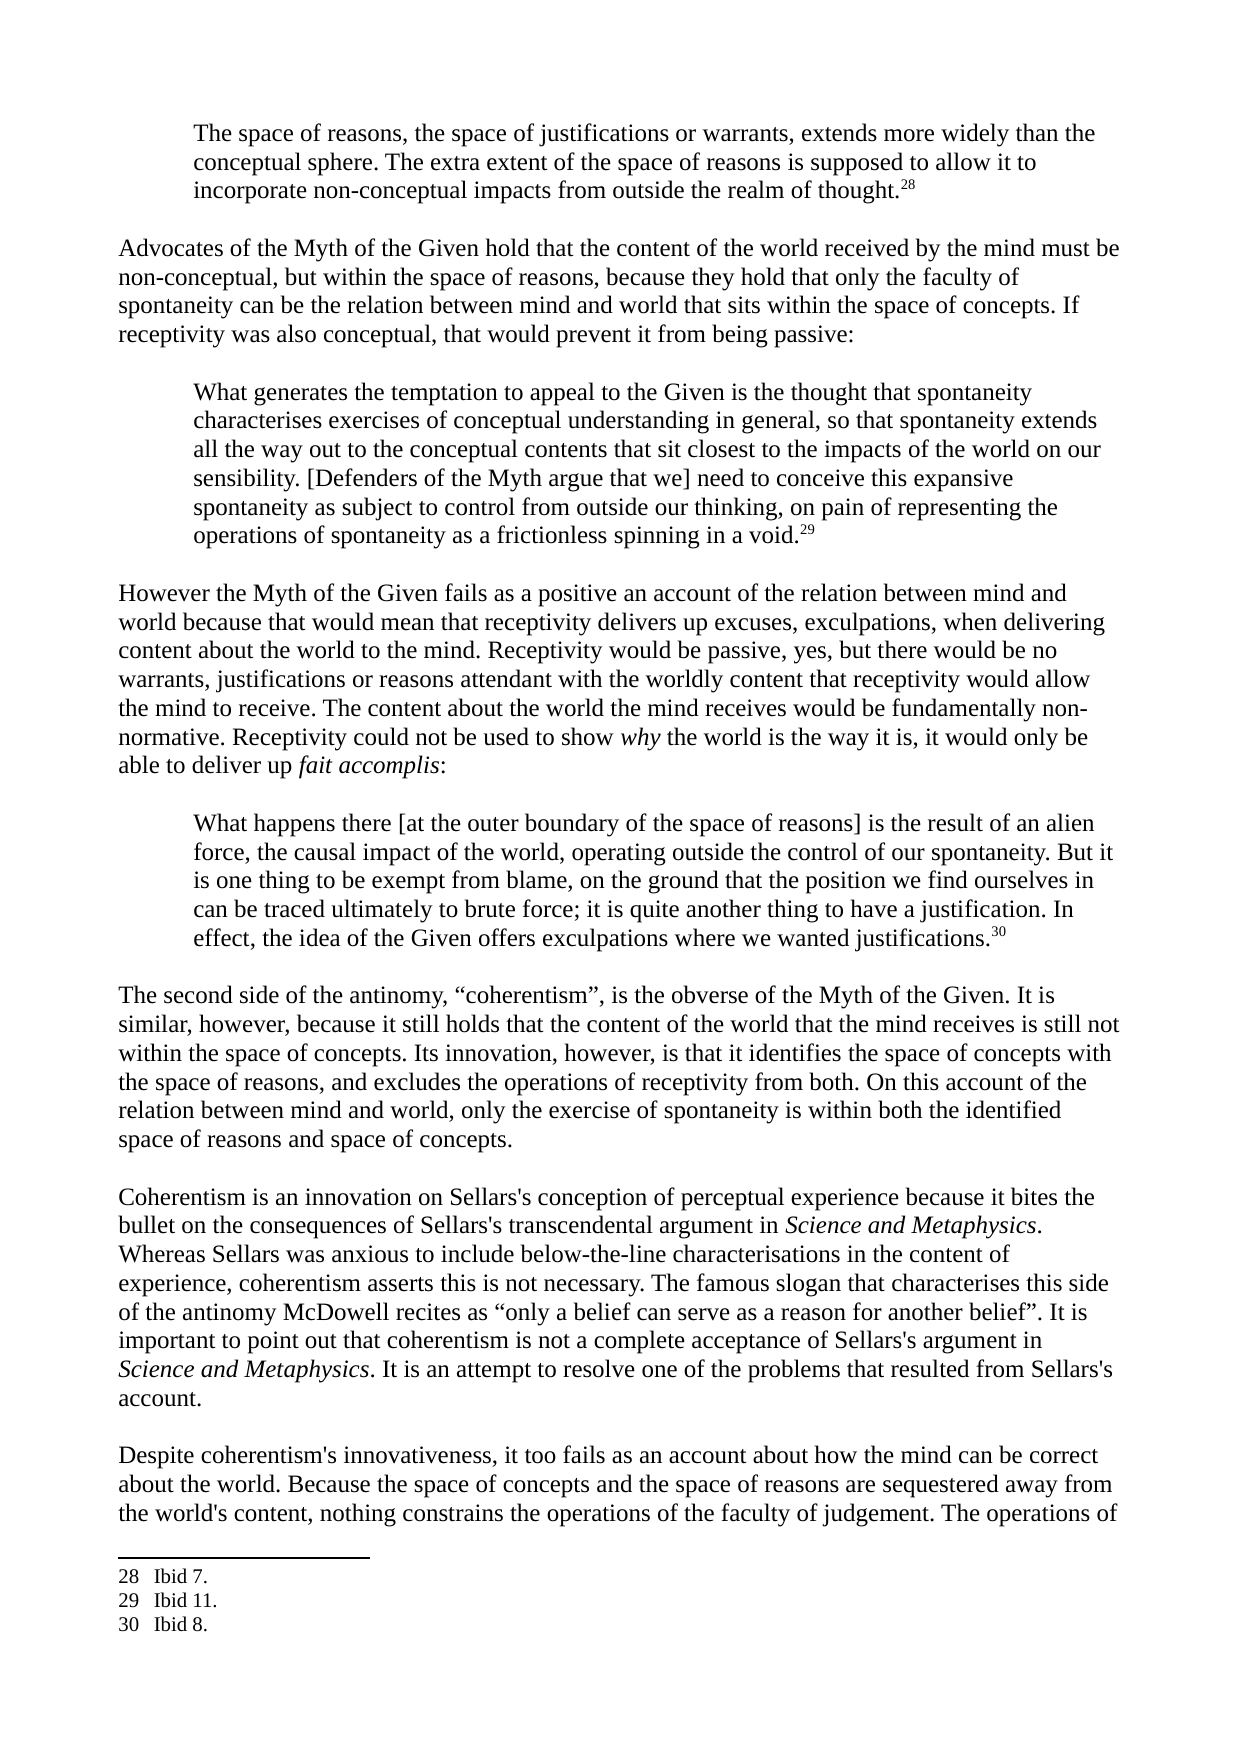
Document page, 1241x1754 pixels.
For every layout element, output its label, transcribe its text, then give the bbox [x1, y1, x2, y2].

text However the Myth of the Given fails as a positive an account of the relation between mind and world because that would mean that receptivity delivers up excuses, exculpations, when delivering content about the world to the mind. Receptivity would be passive, yes, but there would be no warrants, justifications or reasons attendant with the worldly content that receptivity would allow the mind to receive. The content about the world the mind receives would be fundamentally non-normative. Receptivity could not be used to show why the world is the way it is, it would only be able to deliver up fait accomplis: [118, 578, 1122, 779]
text What happens there [at the outer boundary of the space of reasons] is the result of an alien force, the causal impact of the world, operating outside the control of our spontaneity. But it is one thing to be exempt from blame, on the ground that the position we find ourselves in can be traced ultimately to brute force; it is quite another thing to have a justification. In effect, the idea of the Given offers exculpations where we wanted justifications. [193, 808, 1122, 952]
text Coherentism is an innovation on Sellars's conception of perceptual experience because it bites the bullet on the consequences of Sellars's transcendental argument in Science and Metaphysics. Whereas Sellars was anxious to include below-the-line characterisations in the content of experience, coherentism asserts this is not necessary. The famous slogan that characterises this side of the antinomy McDowell recites as “only a belief can serve as a reason for another belief”. It is important to point out that coherentism is not a complete acceptance of Sellars's argument in Science and Metaphysics. It is an attempt to resolve one of the problems that resulted from Sellars's account. [118, 1182, 1122, 1412]
text What generates the temptation to appeal to the Given is the thought that spontaneity characterises exercises of conceptual understanding in general, so that spontaneity extends all the way out to the conceptual contents that sit closest to the impacts of the world on our sensibility. [Defenders of the Myth argue that we] need to conceive this expansive spontaneity as subject to control from outside our thinking, on pain of representing the operations of spontaneity as a frictionless spinning in a void. [193, 377, 1122, 549]
text Ibid 7. [118, 1564, 1122, 1588]
text The second side of the antinomy, “coherentism”, is the obverse of the Myth of the Given. It is similar, however, because it still holds that the content of the world that the mind receives is still not within the space of concepts. Its innovation, however, is that it identifies the space of concepts with the space of reasons, and excludes the operations of receptivity from both. On this account of the relation between mind and world, only the exercise of spontaneity is within both the identified space of reasons and space of concepts. [118, 981, 1122, 1153]
text Advocates of the Myth of the Given hold that the content of the world received by the mind must be non-conceptual, but within the space of reasons, because they hold that only the faculty of spontaneity can be the relation between mind and world that sits within the space of concepts. If receptivity was also conceptual, that would prevent it from being passive: [118, 233, 1122, 348]
text Despite coherentism's innovativeness, it too fails as an account about how the mind can be correct about the world. Because the space of concepts and the space of reasons are sequestered away from the world's content, nothing constrains the operations of the faculty of judgement. The operations of [118, 1441, 1122, 1527]
text Ibid 8. [118, 1612, 1122, 1636]
text The space of reasons, the space of justifications or warrants, extends more widely than the conceptual sphere. The extra extent of the space of reasons is supposed to allow it to incorporate non-conceptual impacts from outside the realm of thought. [193, 118, 1122, 204]
text Ibid 11. [118, 1588, 1122, 1612]
